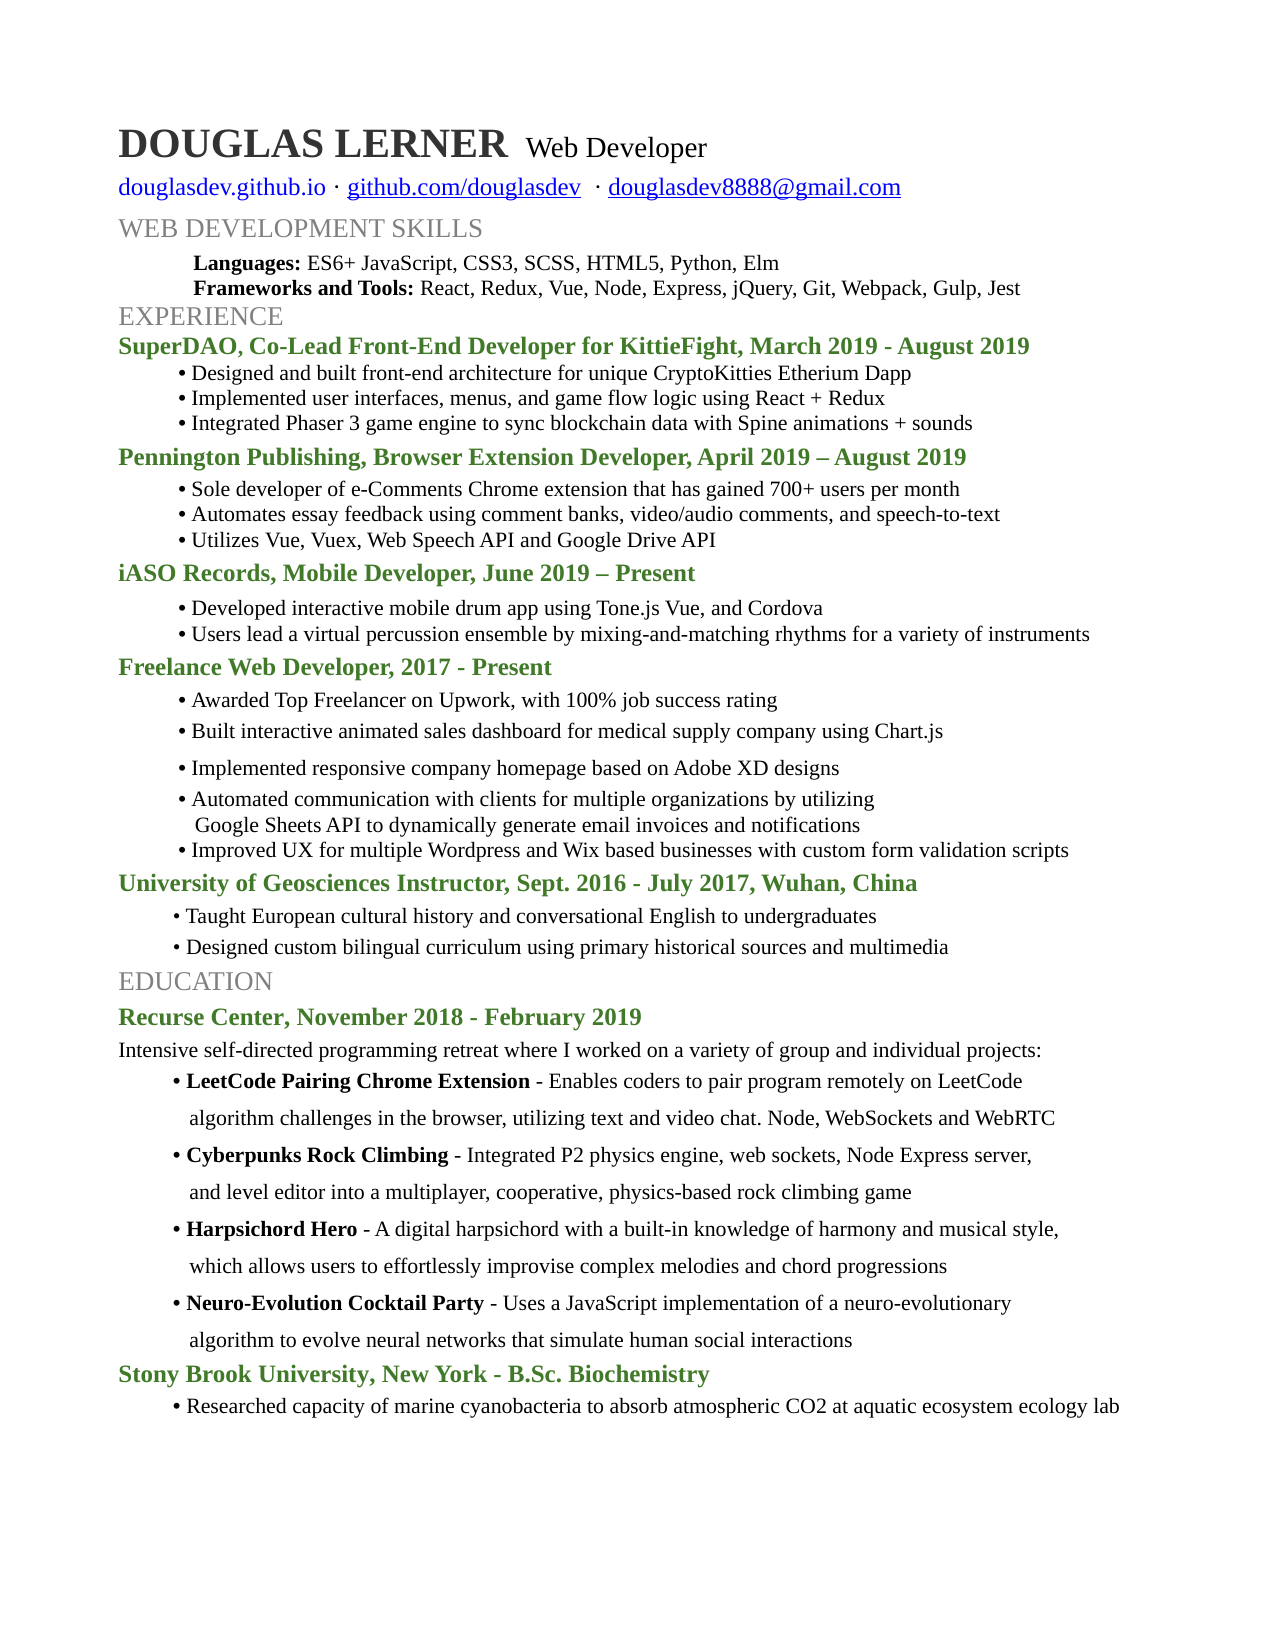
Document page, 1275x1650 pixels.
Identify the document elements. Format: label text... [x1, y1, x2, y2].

text SuperDAO, Co-Lead Front-End Developer for KittieFight, March 2019 - August 2019 [118, 331, 1157, 360]
text • Neuro-Evolution Cocktail Party - Uses a JavaScript implementation of a neuro-evolutionary [118, 1290, 1157, 1316]
text Pennington Publishing, Browser Extension Developer, April 2019 – August 2019 [118, 442, 1157, 470]
text algorithm to evolve neural networks that simulate human social interactions [118, 1327, 1157, 1353]
text • Awarded Top Freelancer on Upwork, with 100% job success rating [118, 687, 1157, 712]
text • Harpsichord Hero - A digital harpsichord with a built-in knowledge of harmony and musical style, [118, 1216, 1157, 1241]
text • Integrated Phaser 3 game engine to sync blockchain data with Spine animations + sounds [118, 410, 1157, 436]
text EDUCATION [118, 965, 1157, 996]
text WEB DEVELOPMENT SKILLS [118, 213, 1157, 244]
text • Developed interactive mobile drum app using Tone.js Vue, and Cordova [118, 592, 1157, 621]
text Frameworks and Tools: React, Redux, Vue, Node, Express, jQuery, Git, Webpack, Gulp, Jest [193, 275, 1157, 300]
text • Implemented responsive company homepage based on Adobe XD designs [118, 755, 1157, 781]
text and level editor into a multiplayer, cooperative, physics-based rock climbing game [118, 1179, 1157, 1204]
text • Users lead a virtual percussion ensemble by mixing-and-matching rhythms for a variety of instruments [118, 621, 1157, 646]
text • Designed custom bilingual curriculum using primary historical sources and multimedia [118, 934, 1157, 959]
text iASO Records, Mobile Developer, June 2019 – Present [118, 558, 1157, 587]
text • Taught European cultural history and conversational English to undergraduates [118, 903, 1157, 928]
text Languages: ES6+ JavaScript, CSS3, SCSS, HTML5, Python, Elm [193, 250, 1157, 275]
text • Built interactive animated sales dashboard for medical supply company using Chart.js [118, 718, 1157, 743]
text Google Sheets API to dynamically generate email invoices and notifications [118, 812, 1157, 837]
text University of Geosciences Instructor, Sept. 2016 - July 2017, Wuhan, China [118, 868, 1157, 897]
text Intensive self-directed programming retreat where I worked on a variety of group and individual projects: [118, 1037, 1157, 1062]
text algorithm challenges in the browser, utilizing text and video chat. Node, WebSockets and WebRTC [118, 1105, 1157, 1130]
text • LeetCode Pairing Chrome Extension - Enables coders to pair program remotely on LeetCode [118, 1068, 1157, 1093]
text EXPERIENCE [118, 300, 1157, 331]
text DOUGLAS LERNER Web Developer [118, 118, 1157, 166]
text Recurse Center, November 2018 - February 2019 [118, 1002, 1157, 1031]
text which allows users to effortlessly improvise complex melodies and chord progressions [118, 1253, 1157, 1278]
text Freelance Web Developer, 2017 - Present [118, 652, 1157, 681]
text • Automated communication with clients for multiple organizations by utilizing [118, 786, 1157, 812]
text • Implemented user interfaces, menus, and game flow logic using React + Redux [118, 385, 1157, 410]
text • Designed and built front-end architecture for unique CryptoKitties Etherium Dapp [118, 360, 1157, 385]
text • Sole developer of e-Comments Chrome extension that has gained 700+ users per month [118, 476, 1157, 501]
text douglasdev.github.io · github.com/douglasdev · douglasdev8888@gmail.com [118, 172, 1157, 201]
text • Cyberpunks Rock Climbing - Integrated P2 physics engine, web sockets, Node Express server, [118, 1142, 1157, 1167]
text • Utilizes Vue, Vuex, Web Speech API and Google Drive API [118, 527, 1157, 552]
text • Researched capacity of marine cyanobacteria to absorb atmospheric CO2 at aquatic ecosystem ecology lab [118, 1393, 1157, 1418]
text Stony Brook University, New York - B.Sc. Biochemistry [118, 1359, 1157, 1387]
text • Automates essay feedback using comment banks, video/audio comments, and speech-to-text [118, 501, 1157, 527]
text • Improved UX for multiple Wordpress and Wix based businesses with custom form validation scripts [118, 837, 1157, 862]
